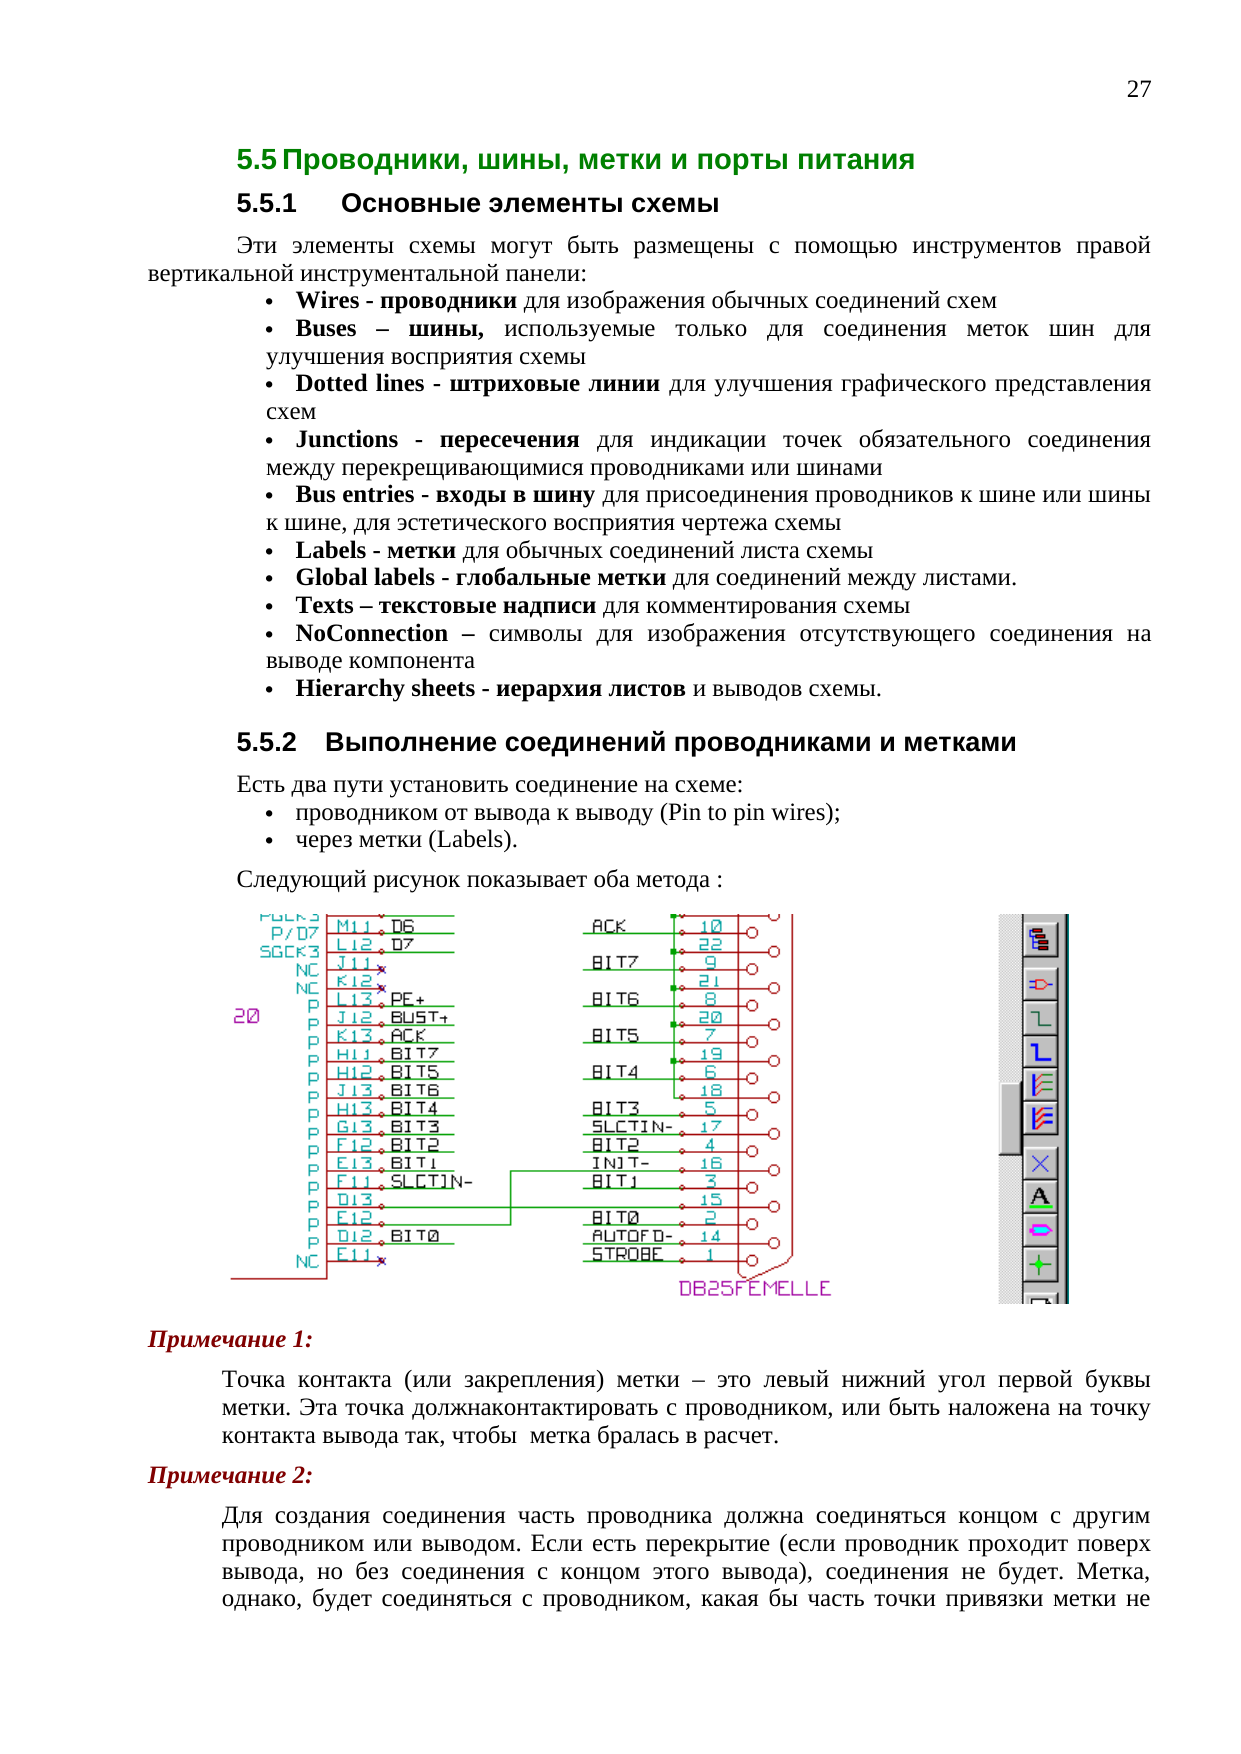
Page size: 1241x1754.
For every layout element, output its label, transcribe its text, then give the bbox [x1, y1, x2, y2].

list Labels - метки для обычных соединений листа схемы [266, 536, 1152, 563]
list Wires - проводники для изображения обычных соединений схем [266, 286, 1152, 314]
list Dotted lines - штриховые линии для улучшения графического представления схем [266, 369, 1152, 425]
text Следующий рисунок показывает оба метода : [148, 866, 1152, 893]
list Junctions - пересечения для индикации точек обязательного соединения между перекрещивающимися проводниками или шинами [266, 425, 1152, 480]
list Buses – шины, используемые только для соединения меток шин для улучшения восприятия схемы [266, 314, 1152, 369]
text Есть два пути установить соединение на схеме: [148, 770, 1152, 798]
text Эти элементы схемы могут быть размещены с помощью инструментов правой вертикальной инструментальной панели: [148, 231, 1152, 286]
text Примечание 2: [148, 1461, 1152, 1489]
list проводником от вывода к выводу (Pin to pin wires); [266, 798, 1152, 825]
text Точка контакта (или закрепления) метки – это левый нижний угол первой буквы метки. Эта точка должнаконтактировать с проводником, или быть наложена на точку контакта вывода так, чтобы метка бралась в расчет. [222, 1366, 1152, 1449]
subtitle Основные элементы схемы [148, 188, 1152, 218]
list через метки (Labels). [266, 825, 1152, 853]
list Texts – текстовые надписи для комментирования схемы [266, 591, 1152, 619]
list NoConnection – символы для изображения отсутствующего соединения на выводе компонента [266, 619, 1152, 674]
list Hierarchy sheets - иерархия листов и выводов схемы. [266, 674, 1152, 702]
text Примечание 1: [148, 1325, 1152, 1353]
subtitle Проводники, шины, метки и порты питания [148, 143, 1152, 176]
subtitle Выполнение соединений проводниками и метками [148, 727, 1152, 757]
text Для создания соединения часть проводника должна соединяться концом с другим проводником или выводом. Если есть перекрытие (если проводник проходит поверх вывода, но без соединения с концом этого вывода), соединения не будет. Метка, однако, будет соединяться с проводником, какая бы часть точки привязки метки не [222, 1501, 1152, 1612]
list Global labels - глобальные метки для соединений между листами. [266, 563, 1152, 591]
list Bus entries - входы в шину для присоединения проводников к шине или шины к шине, для эстетического восприятия чертежа схемы [266, 480, 1152, 536]
